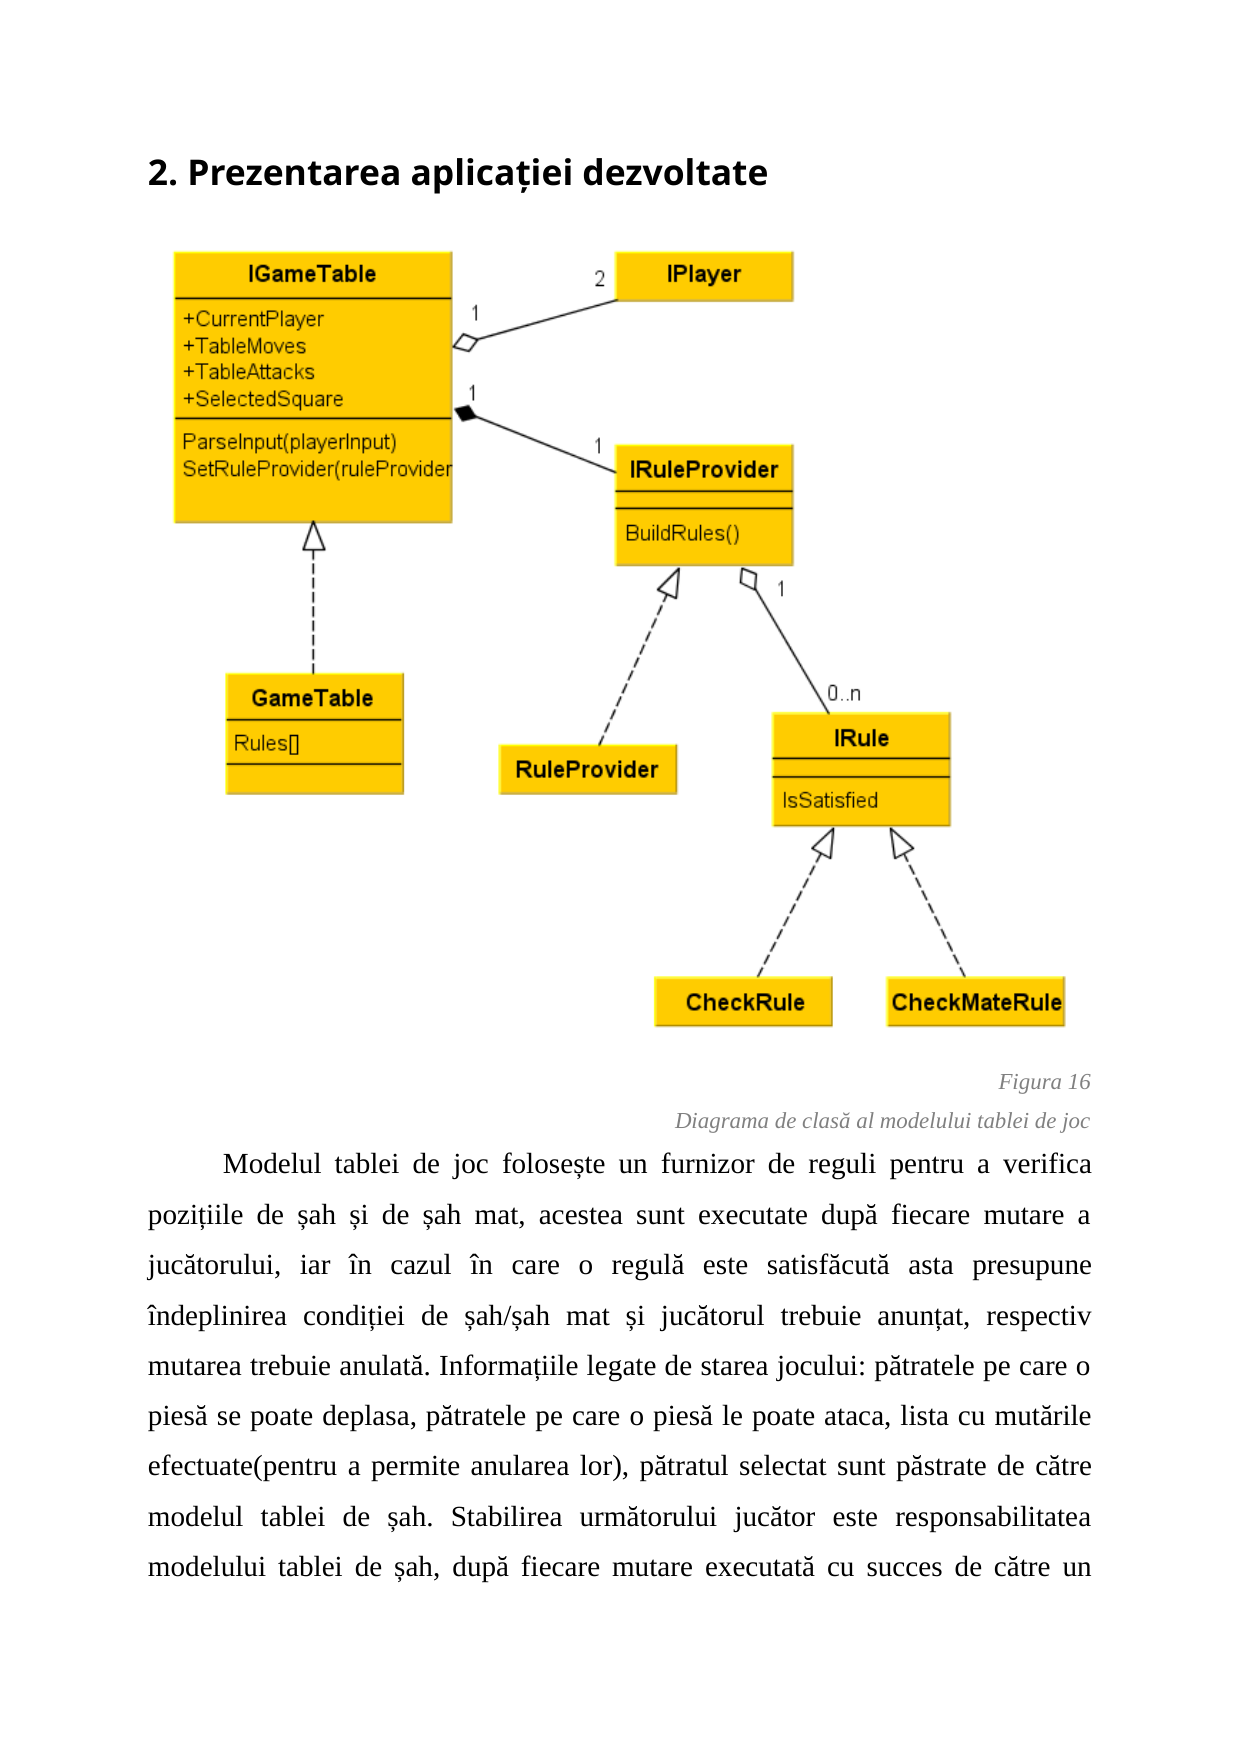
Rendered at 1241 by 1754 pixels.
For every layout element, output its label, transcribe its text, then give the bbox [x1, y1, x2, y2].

text Figura 16 [148, 1055, 1093, 1094]
text Diagrama de clasă al modelului tablei de joc [148, 1107, 1093, 1133]
text Modelul tablei de joc folosește un furnizor de reguli pentru a verifica pozițiile de șah și de șah mat, acestea sunt executate după fiecare mutare a jucătorului, iar în cazul în care o regulă este satisfăcută asta presupune îndeplinirea condiției de șah/șah mat și jucătorul trebuie anunțat, respectiv mutarea trebuie anulată. Informațiile legate de starea jocului: pătratele pe care o piesă se poate deplasa, pătratele pe care o piesă le poate ataca, lista cu mutările efectuate(pentru a permite anularea lor), pătratul selectat sunt păstrate de către modelul tablei de șah. Stabilirea următorului jucător este responsabilitatea modelului tablei de șah, după fiecare mutare executată cu succes de către un [148, 1147, 1093, 1583]
picture [147, 225, 1093, 1055]
